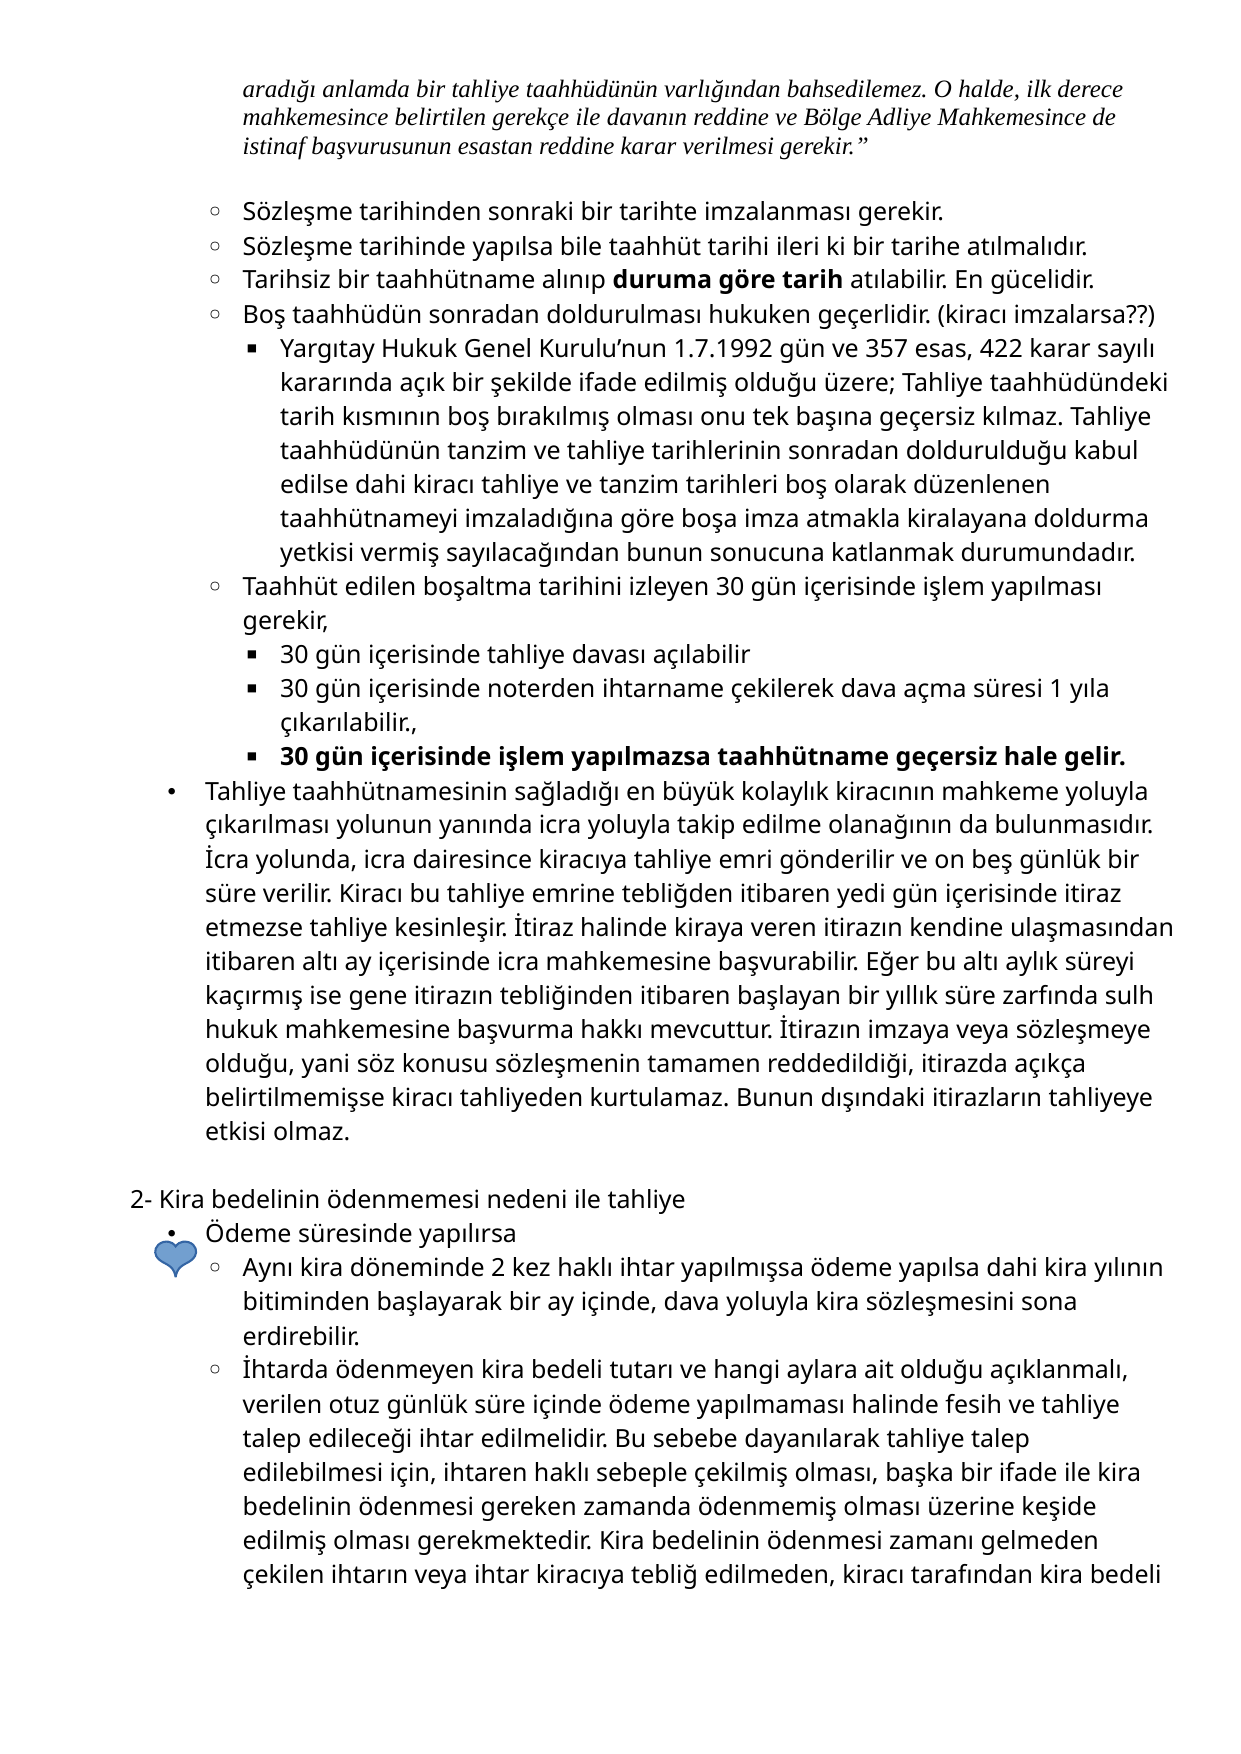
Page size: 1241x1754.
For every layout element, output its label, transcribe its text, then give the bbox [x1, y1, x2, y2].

text aradığı anlamda bir tahliye taahhüdünün varlığından bahsedilemez. O halde, ilk derece mahkemesince belirtilen gerekçe ile davanın reddine ve Bölge Adliye Mahkemesince de istinaf başvurusunun esastan reddine karar verilmesi gerekir.” [242, 74, 1175, 160]
list 30 gün içerisinde tahliye davası açılabilir [242, 637, 1175, 671]
list Tarihsiz bir taahhütname alınıp duruma göre tarih atılabilir. En gücelidir. [205, 262, 1175, 296]
list Yargıtay Hukuk Genel Kurulu’nun 1.7.1992 gün ve 357 esas, 422 karar sayılı kararında açık bir şekilde ifade edilmiş olduğu üzere; Tahliye taahhüdündeki tarih kısmının boş bırakılmış olması onu tek başına geçersiz kılmaz. Tahliye taahhüdünün tanzim ve tahliye tarihlerinin sonradan doldurulduğu kabul edilse dahi kiracı tahliye ve tanzim tarihleri boş olarak düzenlenen taahhütnameyi imzaladığına göre boşa imza atmakla kiralayana doldurma yetkisi vermiş sayılacağından bunun sonucuna katlanmak durumundadır. [242, 330, 1175, 569]
list Sözleşme tarihinde yapılsa bile taahhüt tarihi ileri ki bir tarihe atılmalıdır. [205, 228, 1175, 262]
list Sözleşme tarihinden sonraki bir tarihte imzalanması gerekir. [205, 194, 1175, 228]
list 30 gün içerisinde işlem yapılmazsa taahhütname geçersiz hale gelir. [242, 739, 1175, 773]
list Tahliye taahhütnamesinin sağladığı en büyük kolaylık kiracının mahkeme yoluyla çıkarılması yolunun yanında icra yoluyla takip edilme olanağının da bulunmasıdır. İcra yolunda, icra dairesince kiracıya tahliye emri gönderilir ve on beş günlük bir süre verilir. Kiracı bu tahliye emrine tebliğden itibaren yedi gün içerisinde itiraz etmezse tahliye kesinleşir. İtiraz halinde kiraya veren itirazın kendine ulaşmasından itibaren altı ay içerisinde icra mahkemesine başvurabilir. Eğer bu altı aylık süreyi kaçırmış ise gene itirazın tebliğinden itibaren başlayan bir yıllık süre zarfında sulh hukuk mahkemesine başvurma hakkı mevcuttur. İtirazın imzaya veya sözleşmeye olduğu, yani söz konusu sözleşmenin tamamen reddedildiği, itirazda açıkça belirtilmemişse kiracı tahliyeden kurtulamaz. Bunun dışındaki itirazların tahliyeye etkisi olmaz. [167, 773, 1175, 1148]
list Taahhüt edilen boşaltma tarihini izleyen 30 gün içerisinde işlem yapılması gerekir, [205, 569, 1175, 637]
list Aynı kira döneminde 2 kez haklı ihtar yapılmışsa ödeme yapılsa dahi kira yılının bitiminden başlayarak bir ay içinde, dava yoluyla kira sözleşmesini sona erdirebilir. [205, 1250, 1175, 1352]
list 30 gün içerisinde noterden ihtarname çekilerek dava açma süresi 1 yıla çıkarılabilir., [242, 671, 1175, 739]
list İhtarda ödenmeyen kira bedeli tutarı ve hangi aylara ait olduğu açıklanmalı, verilen otuz günlük süre içinde ödeme yapılmaması halinde fesih ve tahliye talep edileceği ihtar edilmelidir. Bu sebebe dayanılarak tahliye talep edilebilmesi için, ihtaren haklı sebeple çekilmiş olması, başka bir ifade ile kira bedelinin ödenmesi gereken zamanda ödenmemiş olması üzerine keşide edilmiş olması gerekmektedir. Kira bedelinin ödenmesi zamanı gelmeden çekilen ihtarın veya ihtar kiracıya tebliğ edilmeden, kiracı tarafından kira bedeli [205, 1352, 1175, 1591]
list Ödeme süresinde yapılırsa [167, 1216, 1175, 1250]
text 2- Kira bedelinin ödenmemesi nedeni ile tahliye [130, 1182, 1175, 1216]
list Boş taahhüdün sonradan doldurulması hukuken geçerlidir. (kiracı imzalarsa??) [205, 296, 1175, 330]
